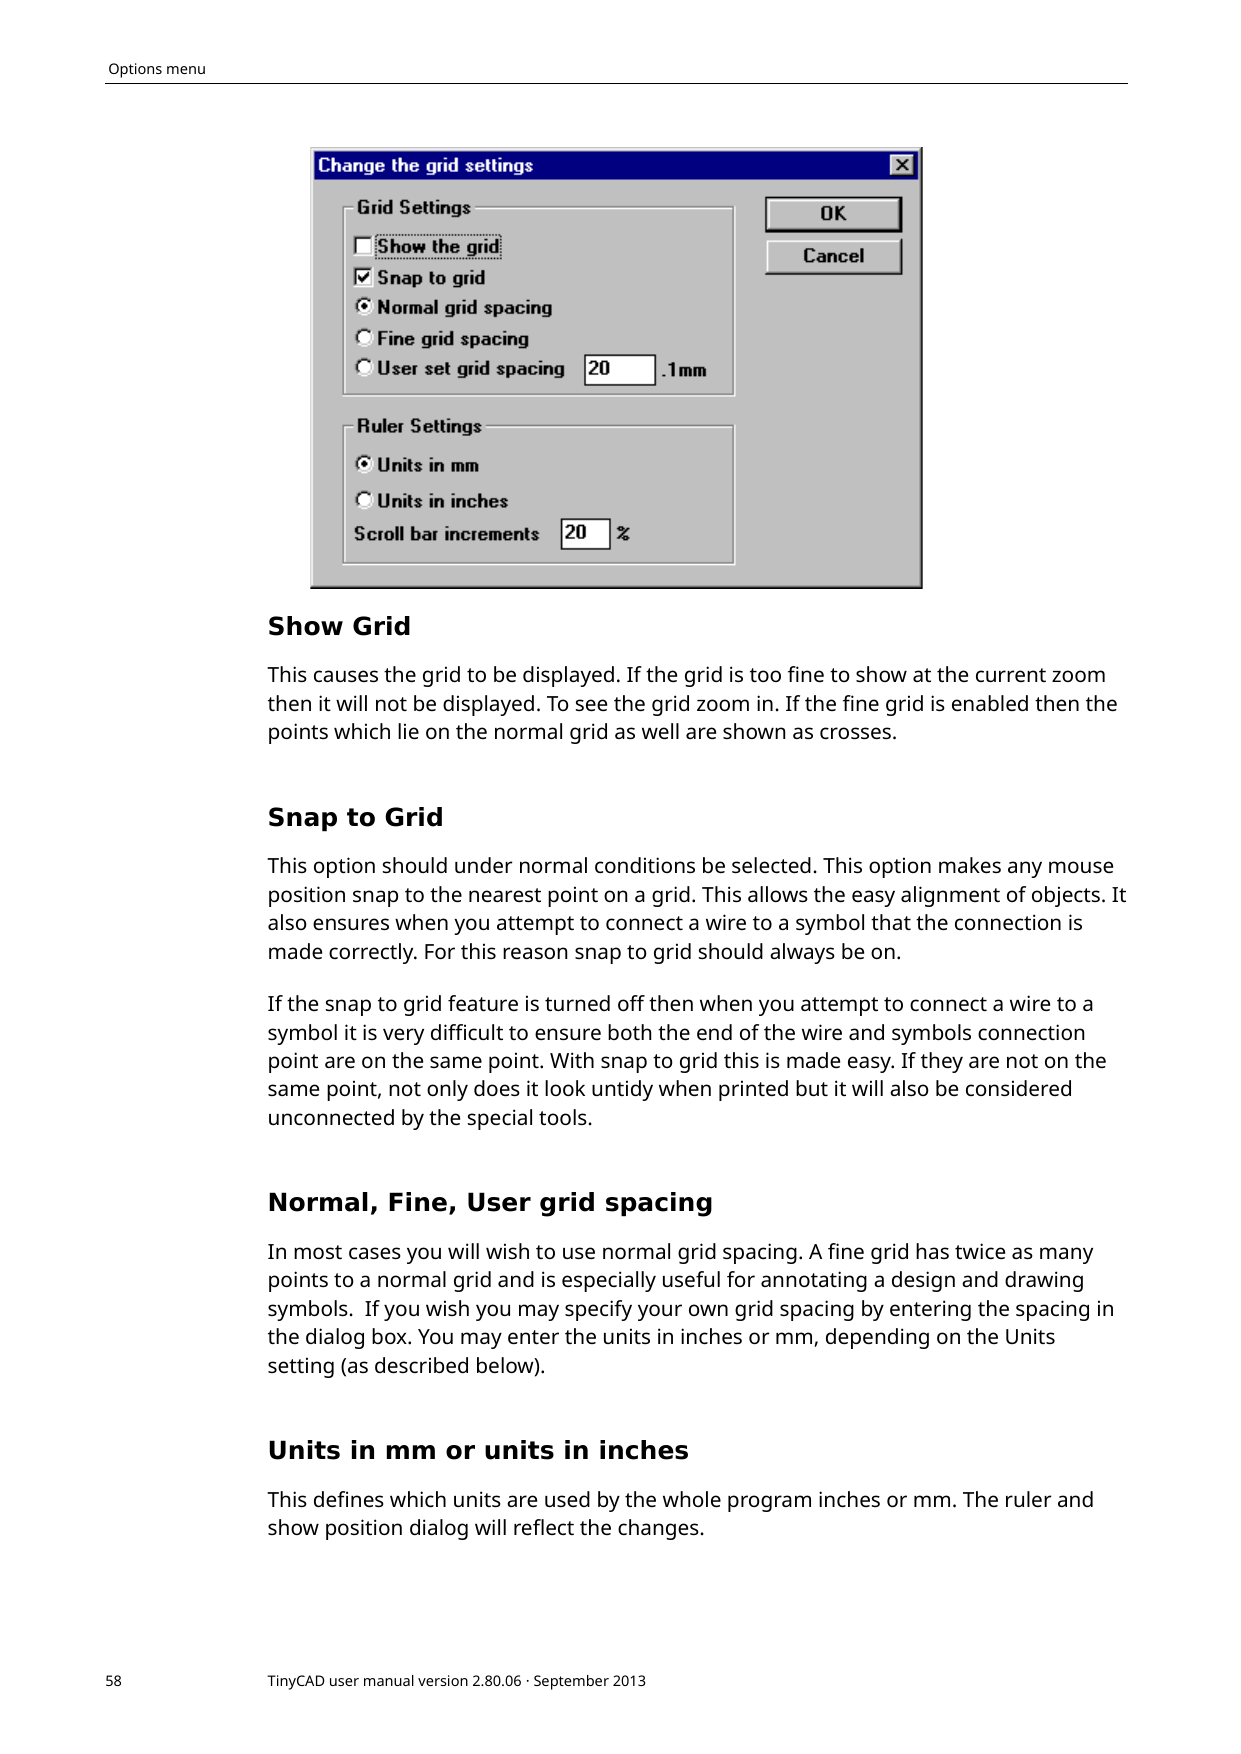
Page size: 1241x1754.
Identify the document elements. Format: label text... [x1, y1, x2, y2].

text In most cases you will wish to use normal grid spacing. A fine grid has twice as many points to a normal grid and is especially useful for annotating a design and drawing symbols. If you wish you may specify your own grid spacing by entering the spacing in the dialog box. You may enter the units in inches or mm, depending on the Units setting (as described below). [267, 1237, 1128, 1379]
subtitle Units in mm or units in inches [267, 1436, 1128, 1465]
text If the snap to grid feature is turned off then when you attempt to connect a wire to a symbol it is very difficult to ensure both the end of the wire and symbols connection point are on the same point. With snap to grid this is made easy. If they are not on the same point, not only does it look untidy when printed but it will also be considered unconnected by the special tools. [267, 989, 1128, 1131]
subtitle Normal, Fine, User grid spacing [267, 1188, 1128, 1218]
text This causes the grid to be displayed. If the grid is too fine to show at the current zoom then it will not be displayed. To see the grid zoom in. If the fine grid is enabled then the points which lie on the normal grid as well are shown as crosses. [267, 661, 1128, 746]
subtitle Snap to Grid [267, 803, 1128, 832]
text This defines which units are used by the whole program inches or mm. The ruler and show position dialog will reflect the changes. [267, 1485, 1128, 1542]
subtitle Show Grid [267, 118, 1128, 641]
text This option should under normal conditions be selected. This option makes any mouse position snap to the nearest point on a grid. This allows the easy alignment of objects. It also ensures when you attempt to connect a wire to a symbol that the connection is made correctly. For this reason snap to grid should always be on. [267, 852, 1128, 965]
picture [310, 147, 923, 589]
